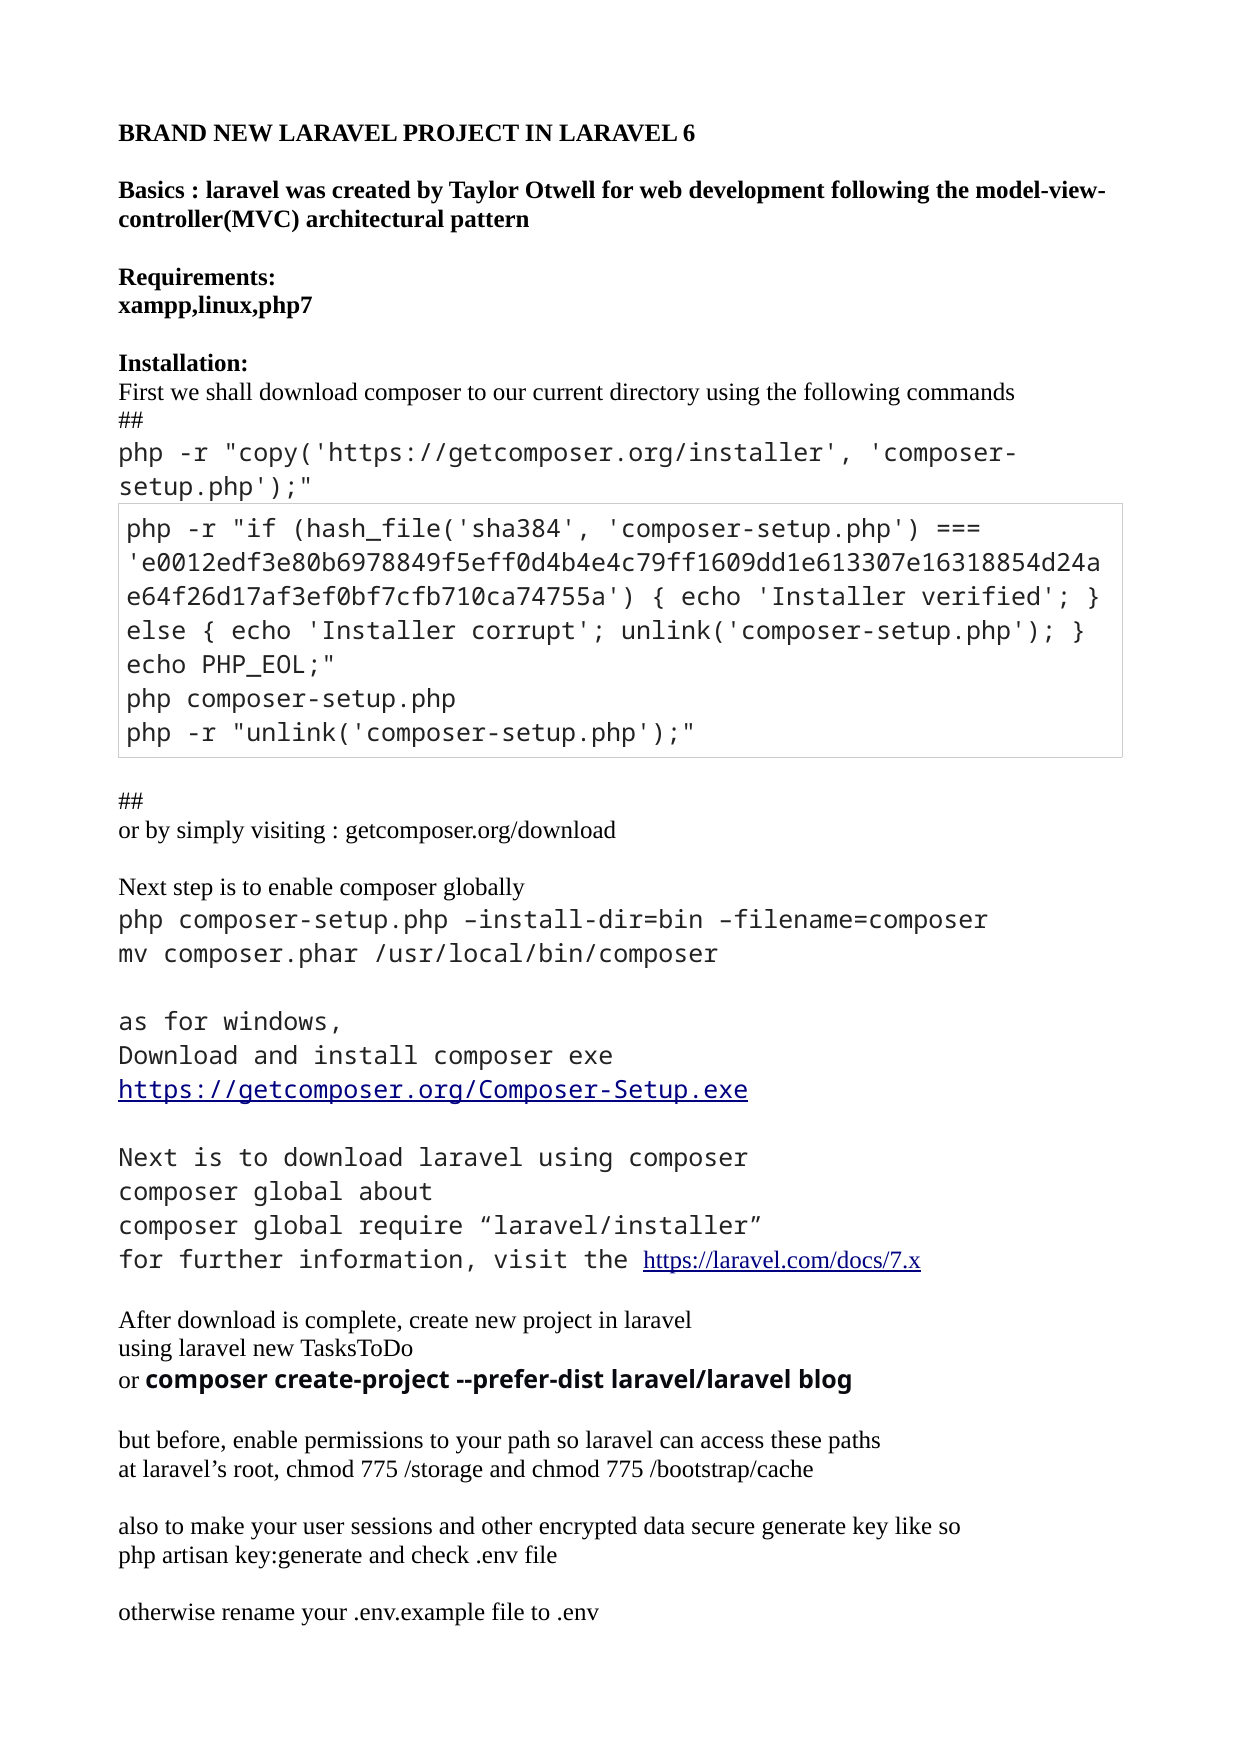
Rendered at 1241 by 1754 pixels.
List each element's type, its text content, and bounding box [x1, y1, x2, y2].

text First we shall download composer to our current directory using the following commands [118, 377, 1122, 406]
text mv composer.phar /usr/local/bin/composer [118, 935, 1122, 969]
text php -r "if (hash_file('sha384', 'composer-setup.php') === 'e0012edf3e80b6978849f5eff0d4b4e4c79ff1609dd1e613307e16318854d24ae64f26d17af3ef0bf7cfb710ca74755a') { echo 'Installer verified'; } else { echo 'Installer corrupt'; unlink('composer-setup.php'); } echo PHP_EOL;" [119, 504, 1122, 673]
text or composer create-project --prefer-dist laravel/laravel blog [118, 1362, 1122, 1396]
text Requirements: [118, 262, 1122, 291]
text using laravel new TasksToDo [118, 1333, 1122, 1362]
text https://getcomposer.org/Composer-Setup.exe [118, 1072, 1122, 1106]
text php -r "copy('https://getcomposer.org/installer', 'composer-setup.php');" [118, 434, 1122, 502]
text for further information, visit the https://laravel.com/docs/7.x [118, 1242, 1122, 1276]
text php artisan key:generate and check .env file [118, 1540, 1122, 1569]
text Next is to download laravel using composer [118, 1140, 1122, 1174]
text composer global require “laravel/installer” [118, 1208, 1122, 1242]
text but before, enable permissions to your path so laravel can access these paths [118, 1425, 1122, 1454]
text Installation: [118, 348, 1122, 377]
text or by simply visiting : getcomposer.org/download [118, 815, 1122, 844]
text Basics : laravel was created by Taylor Otwell for web development following the model-view-controller(MVC) architectural pattern [118, 176, 1122, 233]
text also to make your user sessions and other encrypted data secure generate key like so [118, 1511, 1122, 1540]
text otherwise rename your .env.example file to .env [118, 1597, 1122, 1626]
text composer global about [118, 1174, 1122, 1208]
text ## [118, 786, 1122, 815]
text php composer-setup.php –install-dir=bin –filename=composer [118, 901, 1122, 935]
text php composer-setup.php [119, 673, 1122, 707]
text BRAND NEW LARAVEL PROJECT IN LARAVEL 6 [118, 118, 1122, 147]
text xampp,linux,php7 [118, 291, 1122, 319]
text After download is complete, create new project in laravel [118, 1305, 1122, 1333]
text at laravel’s root, chmod 775 /storage and chmod 775 /bootstrap/cache [118, 1454, 1122, 1482]
text ## [118, 406, 1122, 434]
text as for windows, [118, 1003, 1122, 1037]
text Next step is to enable composer globally [118, 872, 1122, 901]
text Download and install composer exe [118, 1037, 1122, 1072]
text php -r "unlink('composer-setup.php');" [119, 707, 1122, 757]
